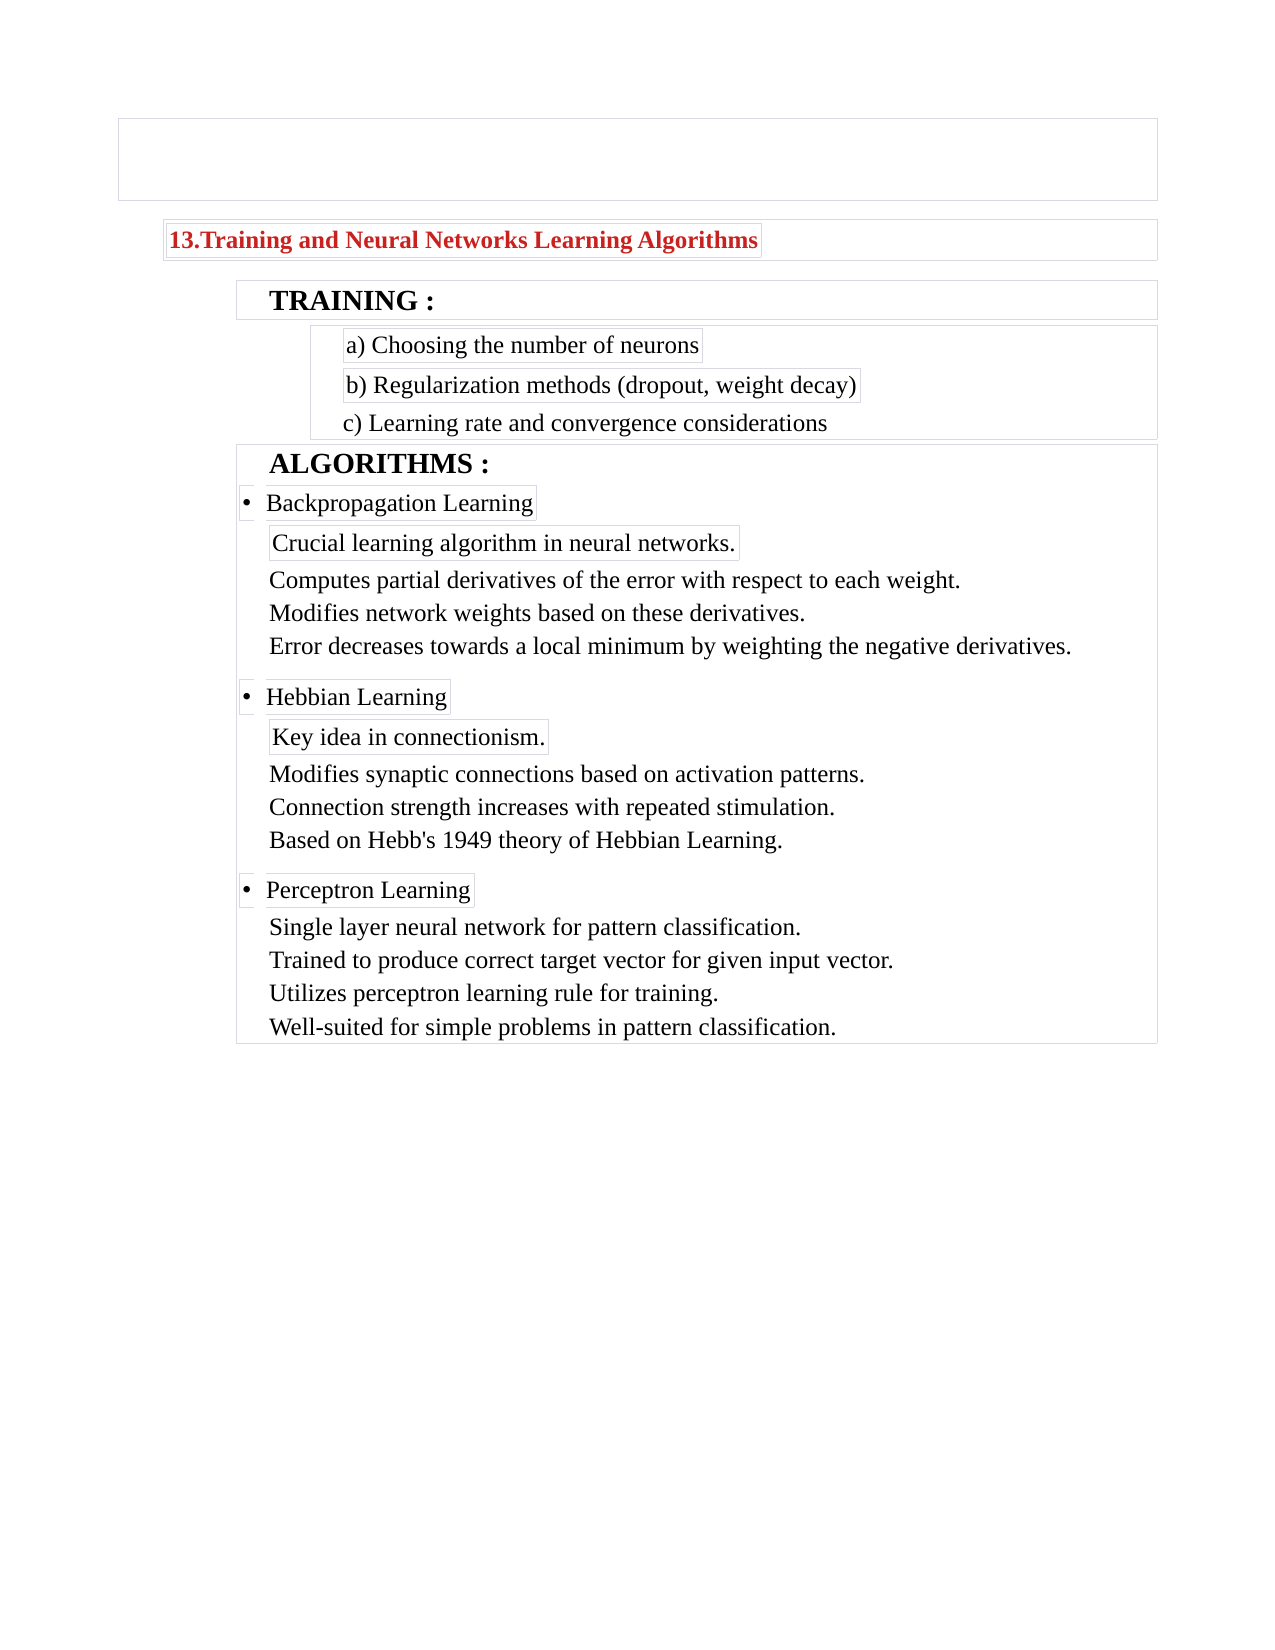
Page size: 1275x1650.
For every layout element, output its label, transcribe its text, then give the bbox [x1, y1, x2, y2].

list Backpropagation Learning [237, 482, 1157, 520]
list Based on Hebb's 1949 theory of Hebbian Learning. [237, 822, 1157, 854]
list Training and Neural Networks Learning Algorithms [164, 220, 1157, 260]
list a) Choosing the number of neurons [311, 326, 1157, 362]
list Key idea in connectionism. [237, 716, 1157, 754]
list ALGORITHMS : [237, 445, 1157, 480]
list Computes partial derivatives of the error with respect to each weight. [237, 562, 1157, 594]
list b) Regularization methods (dropout, weight decay) [311, 364, 1157, 402]
list c) Learning rate and convergence considerations [311, 404, 1157, 439]
list Crucial learning algorithm in neural networks. [237, 522, 1157, 560]
list TRAINING : [237, 281, 1157, 319]
list Trained to produce correct target vector for given input vector. [237, 942, 1157, 974]
list Well-suited for simple problems in pattern classification. [237, 1008, 1157, 1043]
list Perceptron Learning [237, 869, 1157, 907]
list Connection strength increases with repeated stimulation. [237, 789, 1157, 821]
list Utilizes perceptron learning rule for training. [237, 976, 1157, 1007]
list Error decreases towards a local minimum by weighting the negative derivatives. [237, 628, 1157, 660]
list Hebbian Learning [237, 676, 1157, 714]
list Modifies network weights based on these derivatives. [237, 595, 1157, 627]
list Modifies synaptic connections based on activation patterns. [237, 756, 1157, 788]
list Single layer neural network for pattern classification. [237, 909, 1157, 941]
